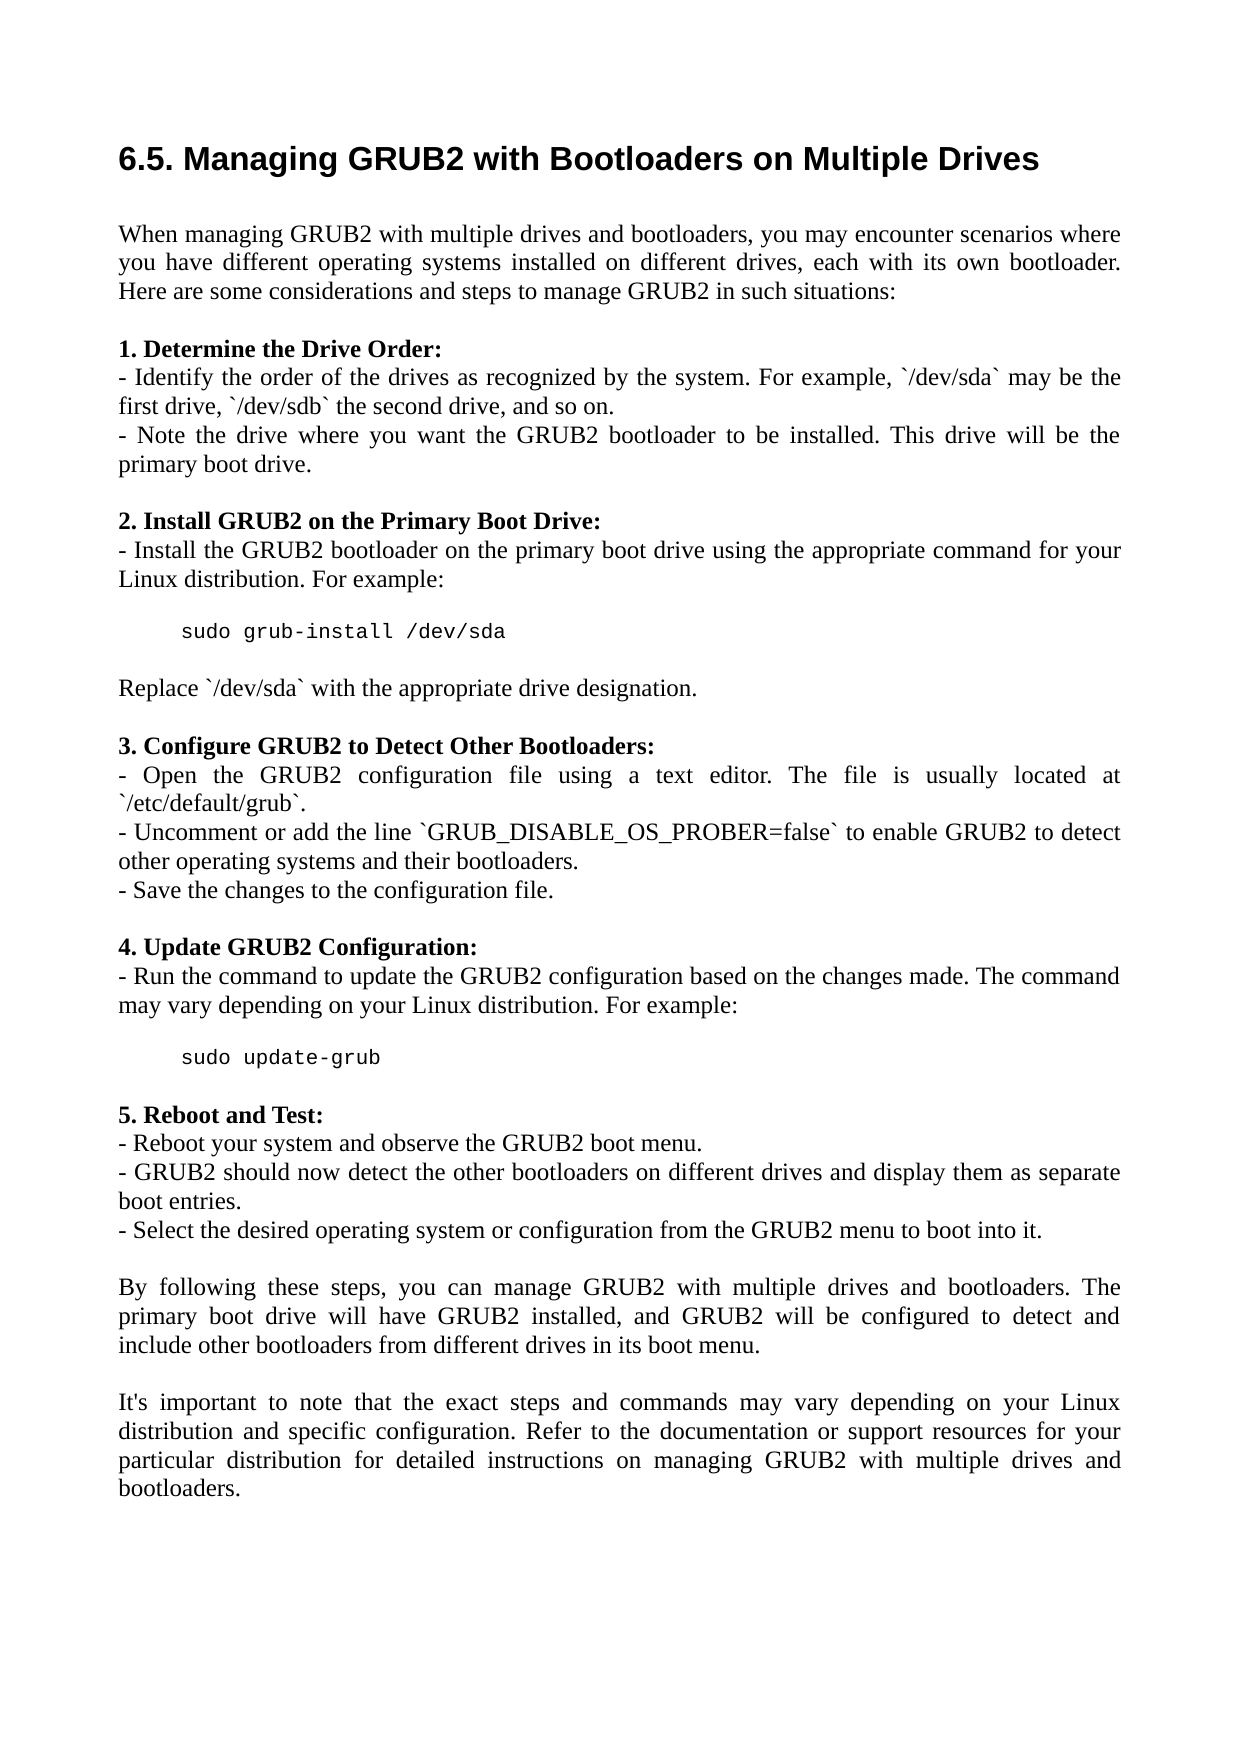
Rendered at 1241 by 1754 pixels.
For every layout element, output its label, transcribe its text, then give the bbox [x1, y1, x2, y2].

text When managing GRUB2 with multiple drives and bootloaders, you may encounter scenarios where you have different operating systems installed on different drives, each with its own bootloader. Here are some considerations and steps to manage GRUB2 in such situations: [118, 219, 1122, 305]
text 1. Determine the Drive Order: [118, 334, 1122, 362]
text - Save the changes to the configuration file. [118, 875, 1122, 903]
text sudo grub-install /dev/sda [118, 621, 1122, 645]
text Replace `/dev/sda` with the appropriate drive designation. [118, 673, 1122, 702]
text 4. Update GRUB2 Configuration: [118, 932, 1122, 961]
text 5. Reboot and Test: [118, 1100, 1122, 1128]
text - Uncomment or add the line `GRUB_DISABLE_OS_PROBER=false` to enable GRUB2 to detect other operating systems and their bootloaders. [118, 817, 1122, 875]
text 3. Configure GRUB2 to Detect Other Bootloaders: [118, 731, 1122, 760]
text It's important to note that the exact steps and commands may vary depending on your Linux distribution and specific configuration. Refer to the documentation or support resources for your particular distribution for detailed instructions on managing GRUB2 with multiple drives and bootloaders. [118, 1387, 1122, 1502]
text - GRUB2 should now detect the other bootloaders on different drives and display them as separate boot entries. [118, 1157, 1122, 1215]
text - Reboot your system and observe the GRUB2 boot menu. [118, 1128, 1122, 1157]
text - Run the command to update the GRUB2 configuration based on the changes made. The command may vary depending on your Linux distribution. For example: [118, 961, 1122, 1018]
text By following these steps, you can manage GRUB2 with multiple drives and bootloaders. The primary boot drive will have GRUB2 installed, and GRUB2 will be configured to detect and include other bootloaders from different drives in its boot menu. [118, 1272, 1122, 1358]
subtitle 6.5. Managing GRUB2 with Bootloaders on Multiple Drives [118, 139, 1122, 177]
text 2. Install GRUB2 on the Primary Boot Drive: [118, 506, 1122, 535]
text - Select the desired operating system or configuration from the GRUB2 menu to boot into it. [118, 1215, 1122, 1243]
text sudo update-grub [118, 1047, 1122, 1071]
text - Note the drive where you want the GRUB2 bootloader to be installed. This drive will be the primary boot drive. [118, 420, 1122, 477]
text - Install the GRUB2 bootloader on the primary boot drive using the appropriate command for your Linux distribution. For example: [118, 535, 1122, 592]
text - Open the GRUB2 configuration file using a text editor. The file is usually located at `/etc/default/grub`. [118, 760, 1122, 817]
text - Identify the order of the drives as recognized by the system. For example, `/dev/sda` may be the first drive, `/dev/sdb` the second drive, and so on. [118, 362, 1122, 420]
